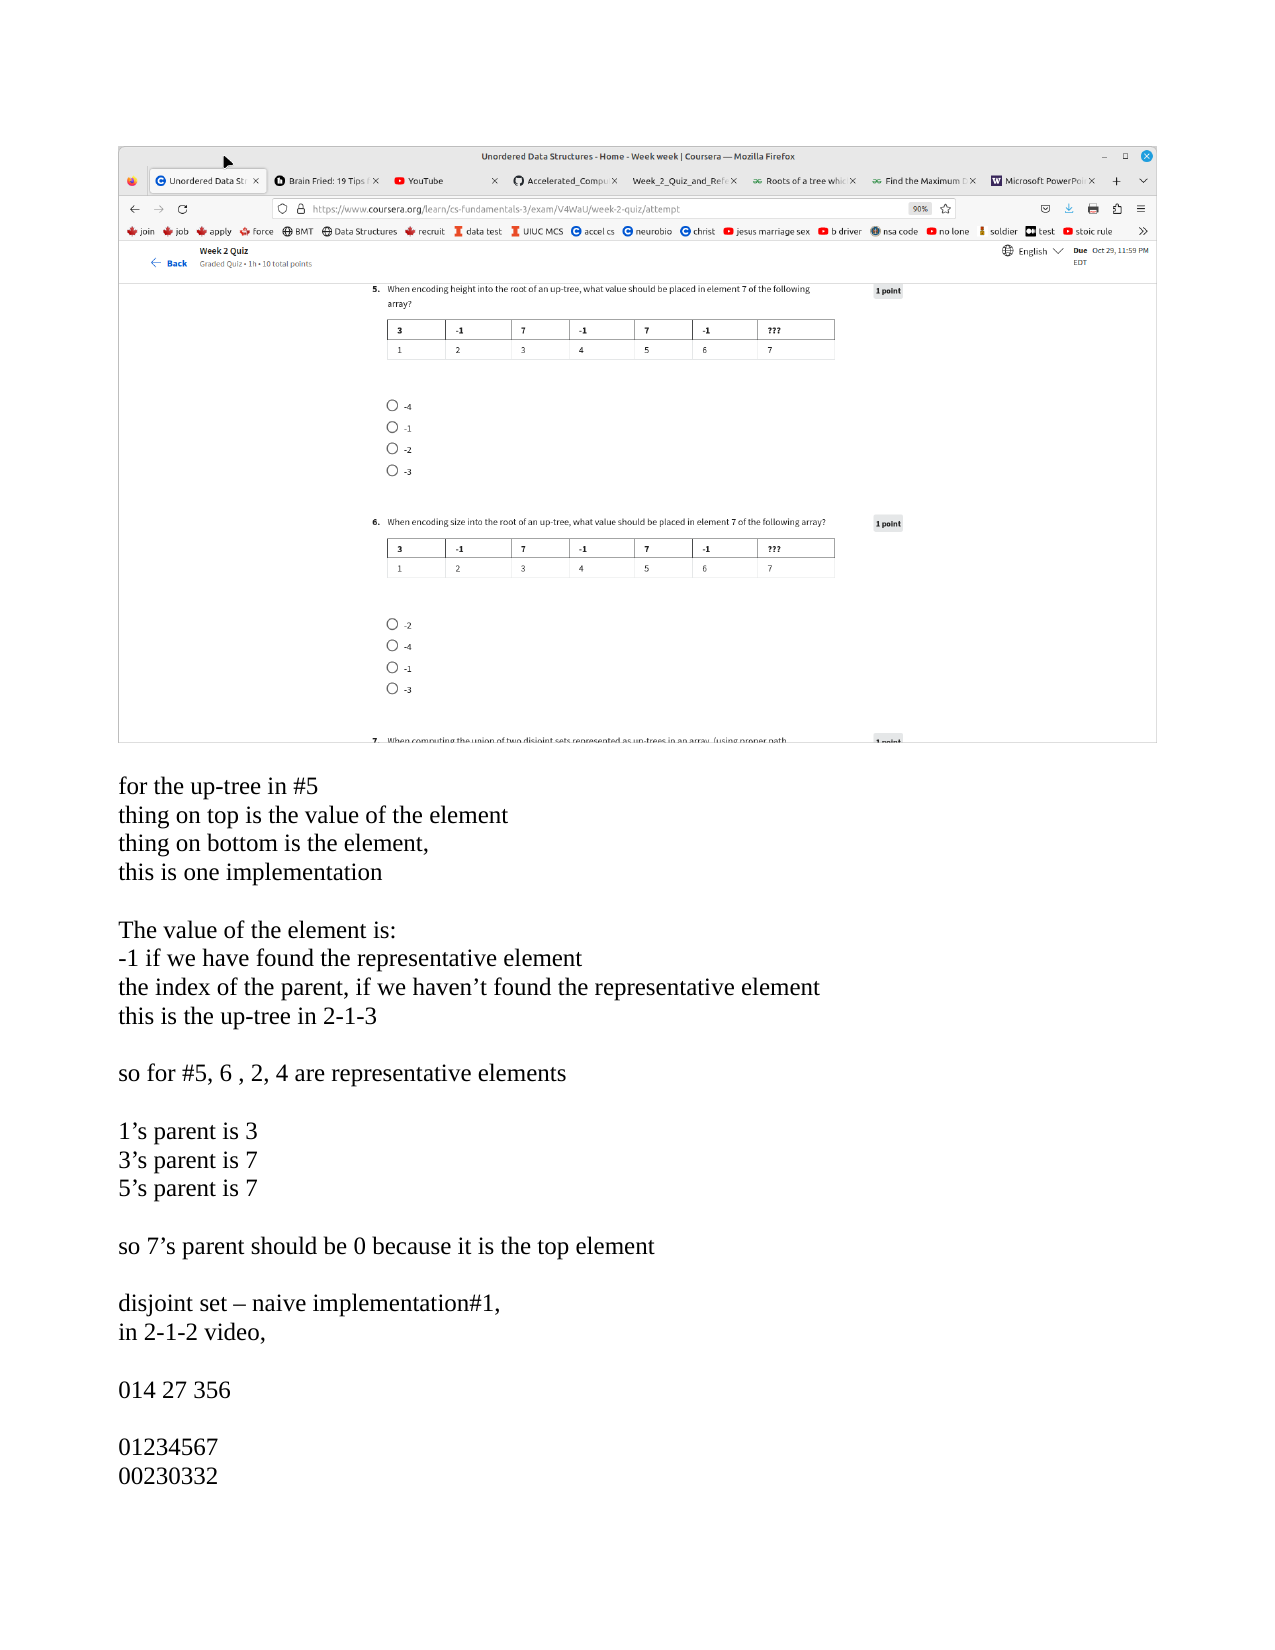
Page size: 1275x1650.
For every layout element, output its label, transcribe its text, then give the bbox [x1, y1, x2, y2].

text -1 if we have found the representative element [118, 943, 1157, 972]
text this is the up-tree in 2-1-3 [118, 1001, 1157, 1030]
picture [118, 146, 1157, 743]
text thing on bottom is the element, [118, 828, 1157, 857]
text 1’s parent is 3 [118, 1116, 1157, 1145]
text this is one implementation [118, 857, 1157, 886]
text so 7’s parent should be 0 because it is the top element [118, 1231, 1157, 1260]
text The value of the element is: [118, 915, 1157, 943]
text 5’s parent is 7 [118, 1173, 1157, 1202]
text the index of the parent, if we haven’t found the representative element [118, 972, 1157, 1001]
text 01234567 [118, 1432, 1157, 1461]
text 014 27 356 [118, 1375, 1157, 1403]
text so for #5, 6 , 2, 4 are representative elements [118, 1058, 1157, 1087]
text in 2-1-2 video, [118, 1317, 1157, 1346]
text thing on top is the value of the element [118, 800, 1157, 828]
text for the up-tree in #5 [118, 771, 1157, 800]
text 3’s parent is 7 [118, 1145, 1157, 1173]
text 00230332 [118, 1461, 1157, 1490]
text disjoint set – naive implementation#1, [118, 1288, 1157, 1317]
